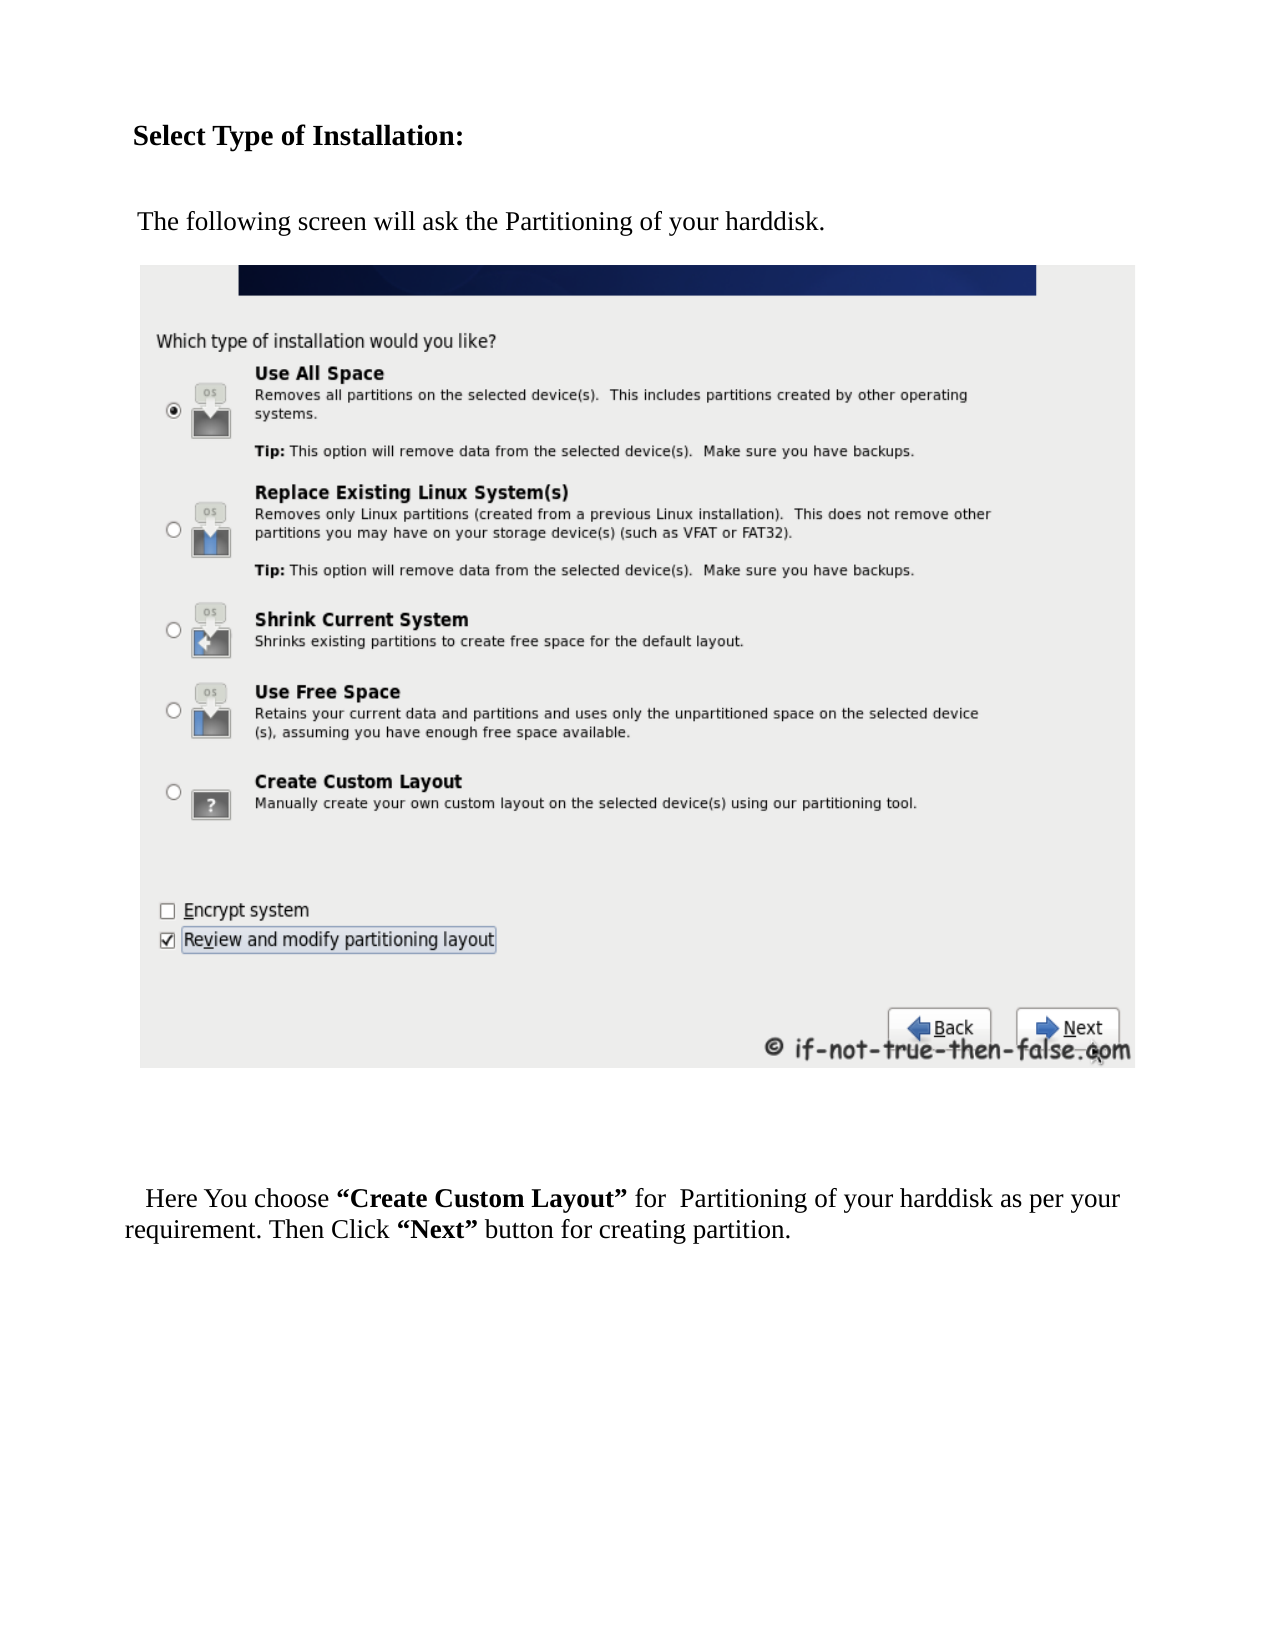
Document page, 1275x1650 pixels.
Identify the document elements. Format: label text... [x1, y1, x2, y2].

subtitle Select Type of Installation: [118, 118, 1157, 152]
text Here You choose “Create Custom Layout” for Partitioning of your harddisk as per your [118, 1182, 1157, 1213]
text The following screen will ask the Partitioning of your harddisk. [118, 205, 1157, 237]
picture [140, 265, 1136, 1068]
text requirement. Then Click “Next” button for creating partition. [118, 1213, 1157, 1245]
